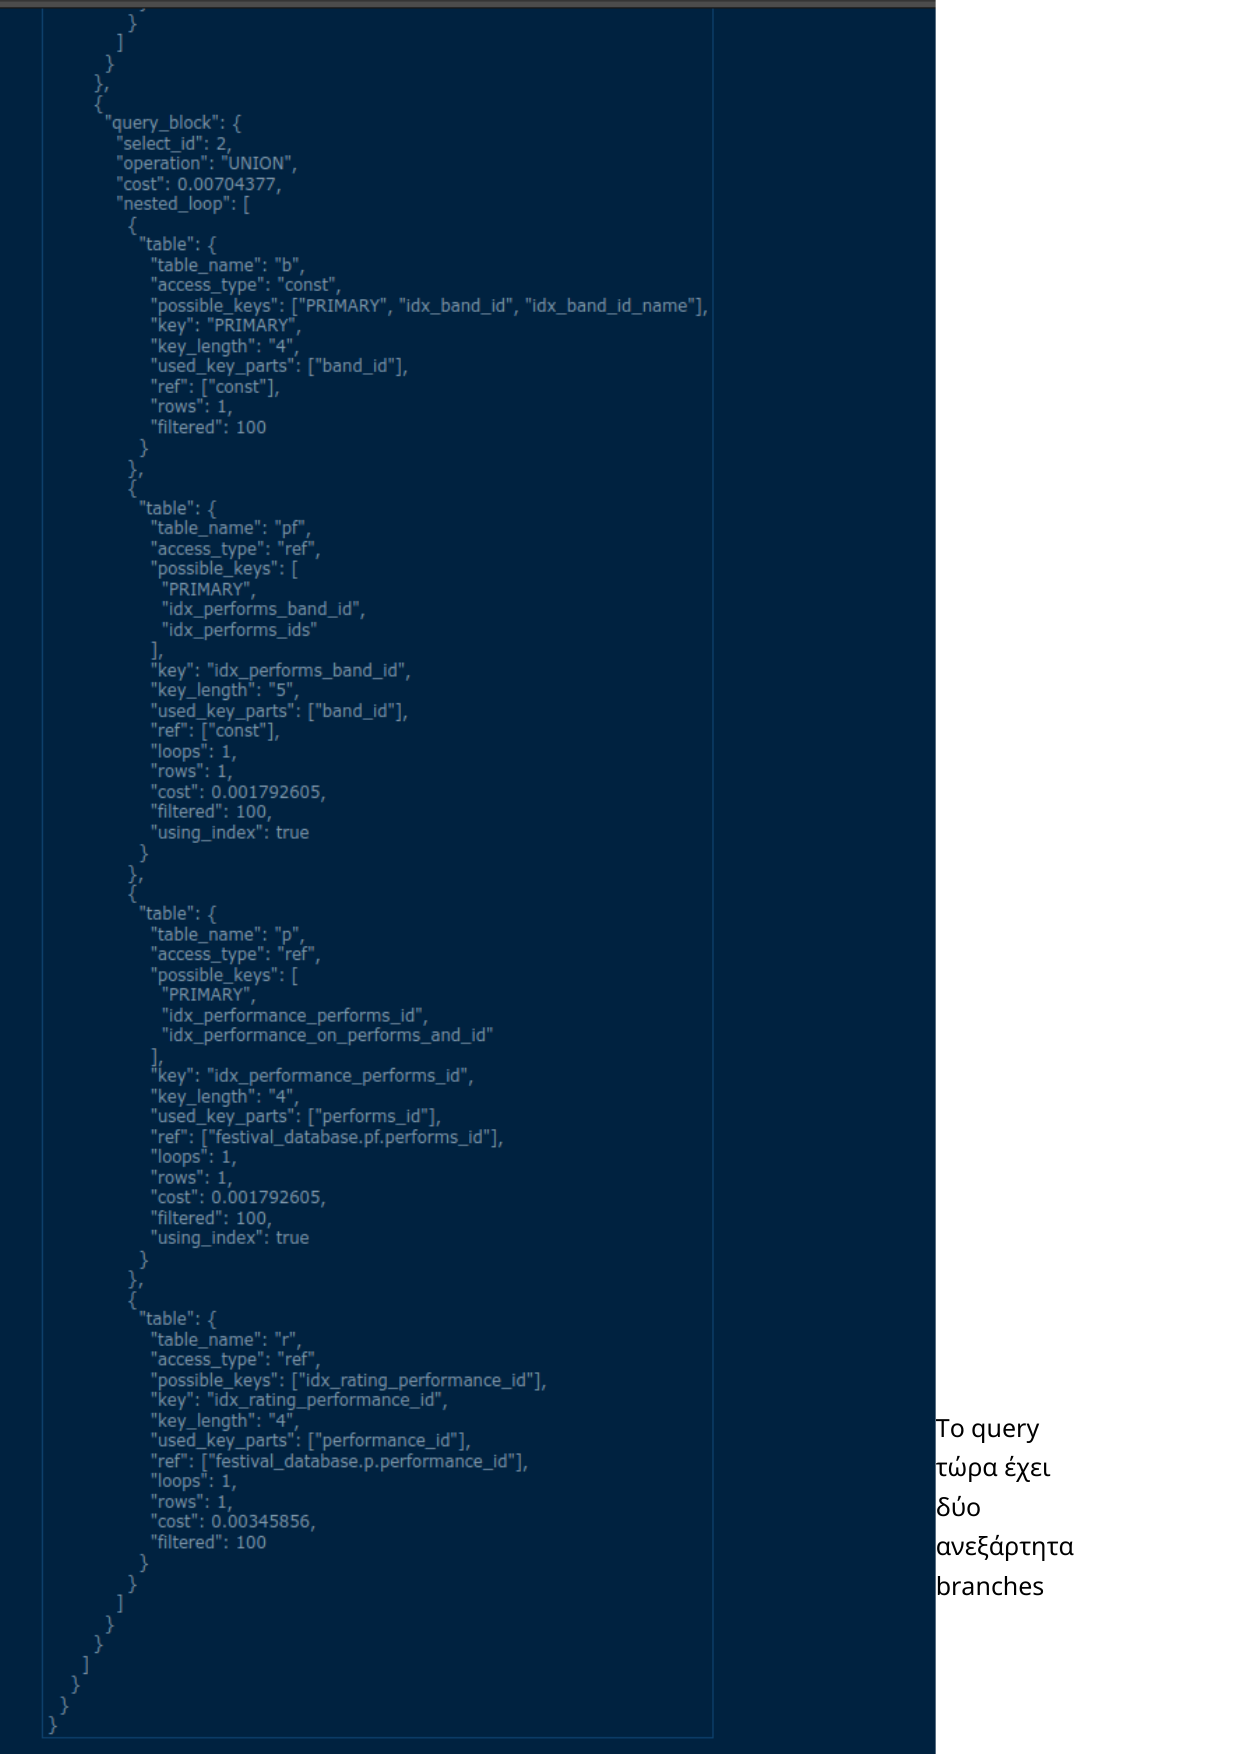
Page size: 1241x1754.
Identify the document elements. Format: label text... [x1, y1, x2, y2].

text Το query τώρα έχει δύο ανεξάρτητα branches [936, 1410, 1090, 1602]
picture [0, 0, 936, 1754]
